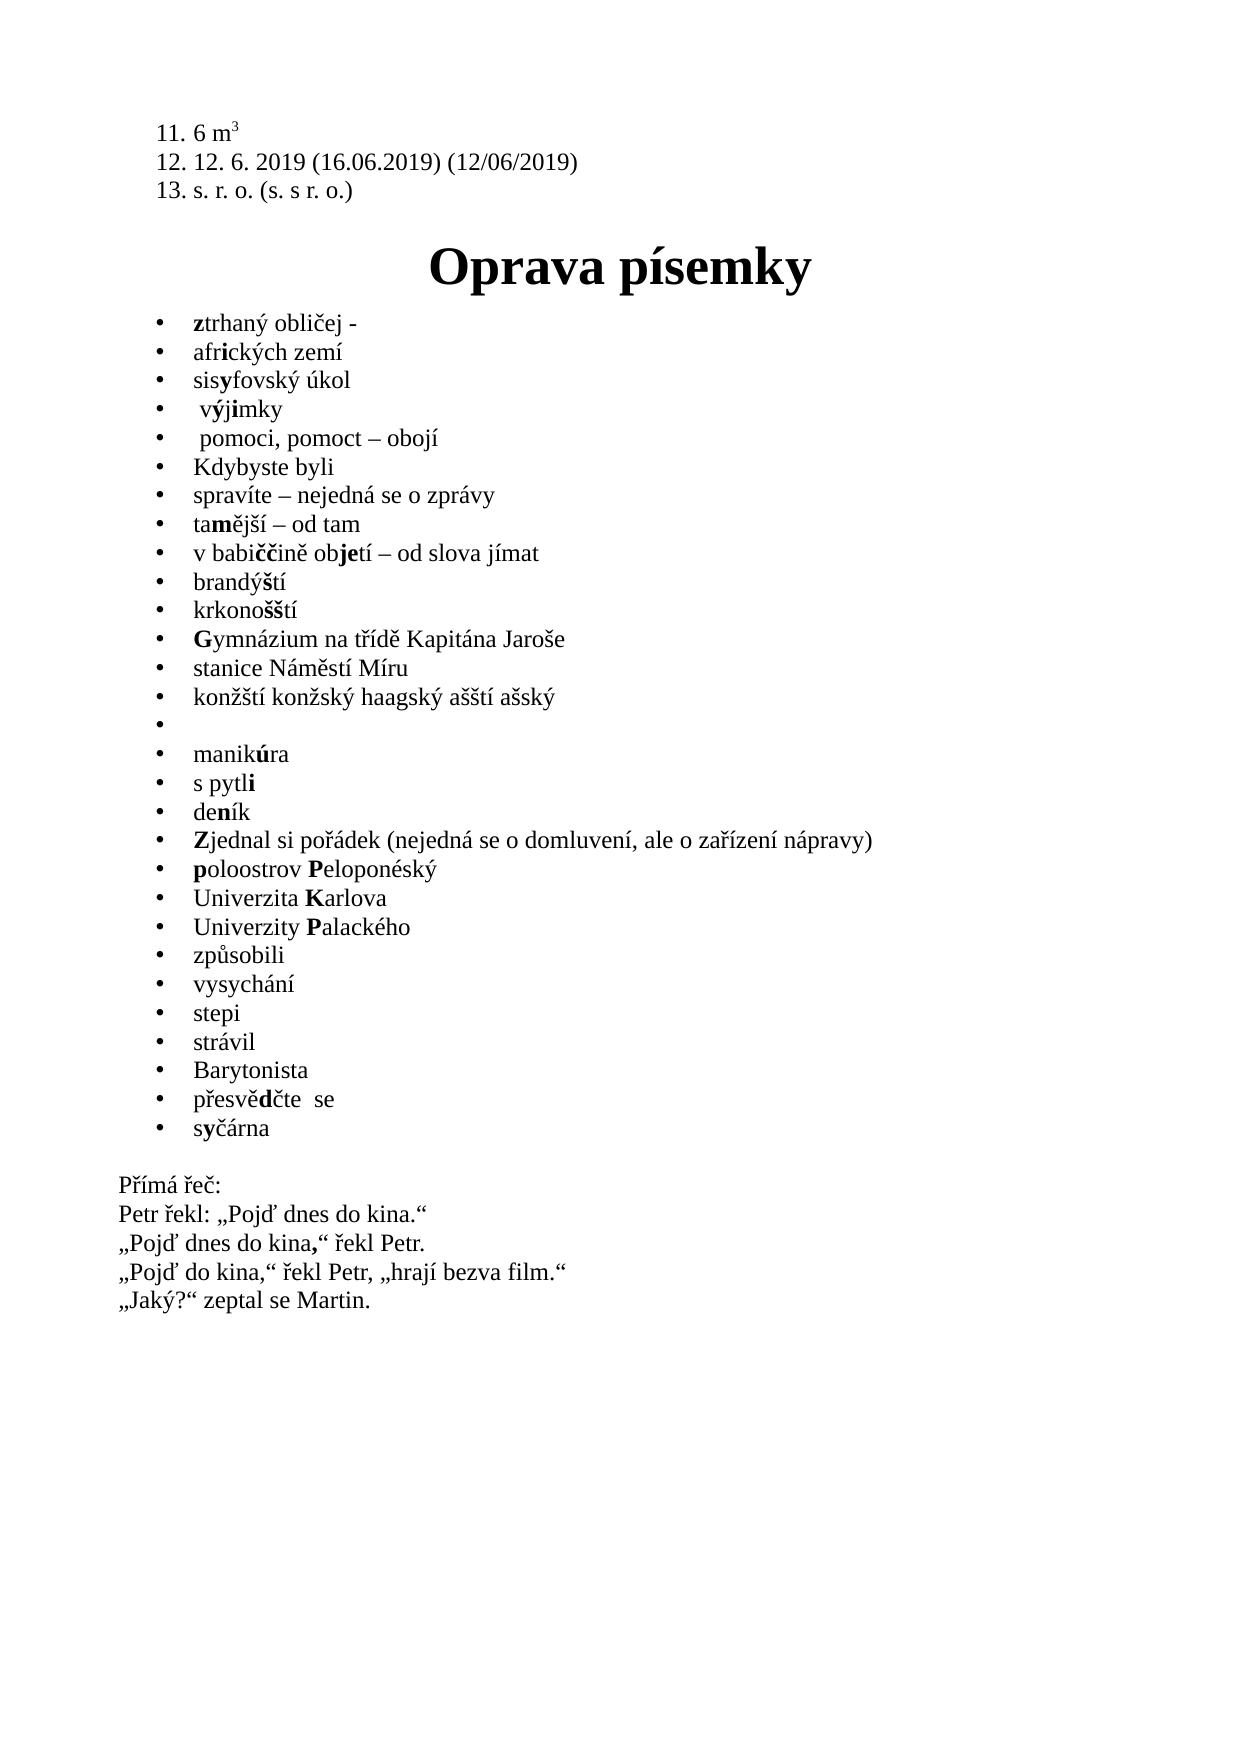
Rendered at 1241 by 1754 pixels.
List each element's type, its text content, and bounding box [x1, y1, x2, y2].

list Zjednal si pořádek (nejedná se o domluvení, ale o zařízení nápravy) [156, 825, 1122, 854]
list Gymnázium na třídě Kapitána Jaroše [156, 624, 1122, 653]
list konžští konžský haagský ašští ašský [156, 682, 1122, 710]
text Přímá řeč: [118, 1170, 1122, 1199]
list Univerzita Karlova [156, 883, 1122, 912]
text „Pojď dnes do kina,“ řekl Petr. [118, 1228, 1122, 1257]
list deník [156, 797, 1122, 825]
list Univerzity Palackého [156, 912, 1122, 940]
list pomoci, pomoct – obojí [156, 423, 1122, 452]
list 12. 6. 2019 (16.06.2019) (12/06/2019) [156, 147, 1122, 176]
list stepi [156, 998, 1122, 1027]
list 6 m3 [156, 118, 1122, 147]
list spravíte – nejedná se o zprávy [156, 480, 1122, 509]
list tamější – od tam [156, 509, 1122, 538]
list afrických zemí [156, 337, 1122, 365]
list s. r. o. (s. s r. o.) [156, 176, 1122, 204]
list výjimky [156, 394, 1122, 423]
list Kdybyste byli [156, 452, 1122, 480]
list způsobili [156, 940, 1122, 969]
text Petr řekl: „Pojď dnes do kina.“ [118, 1199, 1122, 1228]
list krkonošští [156, 595, 1122, 624]
list přesvědčte se [156, 1084, 1122, 1113]
list s pytli [156, 768, 1122, 797]
list sisyfovský úkol [156, 365, 1122, 394]
text „Jaký?“ zeptal se Martin. [118, 1285, 1122, 1314]
text „Pojď do kina,“ řekl Petr, „hrají bezva film.“ [118, 1257, 1122, 1285]
list v babiččině objetí – od slova jímat [156, 538, 1122, 567]
list vysychání [156, 969, 1122, 998]
text Oprava písemky [118, 234, 1122, 296]
list manikúra [156, 739, 1122, 768]
list poloostrov Peloponéský [156, 854, 1122, 883]
list Barytonista [156, 1055, 1122, 1084]
list strávil [156, 1027, 1122, 1055]
list ztrhaný obličej - [156, 308, 1122, 337]
list brandýští [156, 567, 1122, 595]
list syčárna [156, 1113, 1122, 1142]
list stanice Náměstí Míru [156, 653, 1122, 682]
